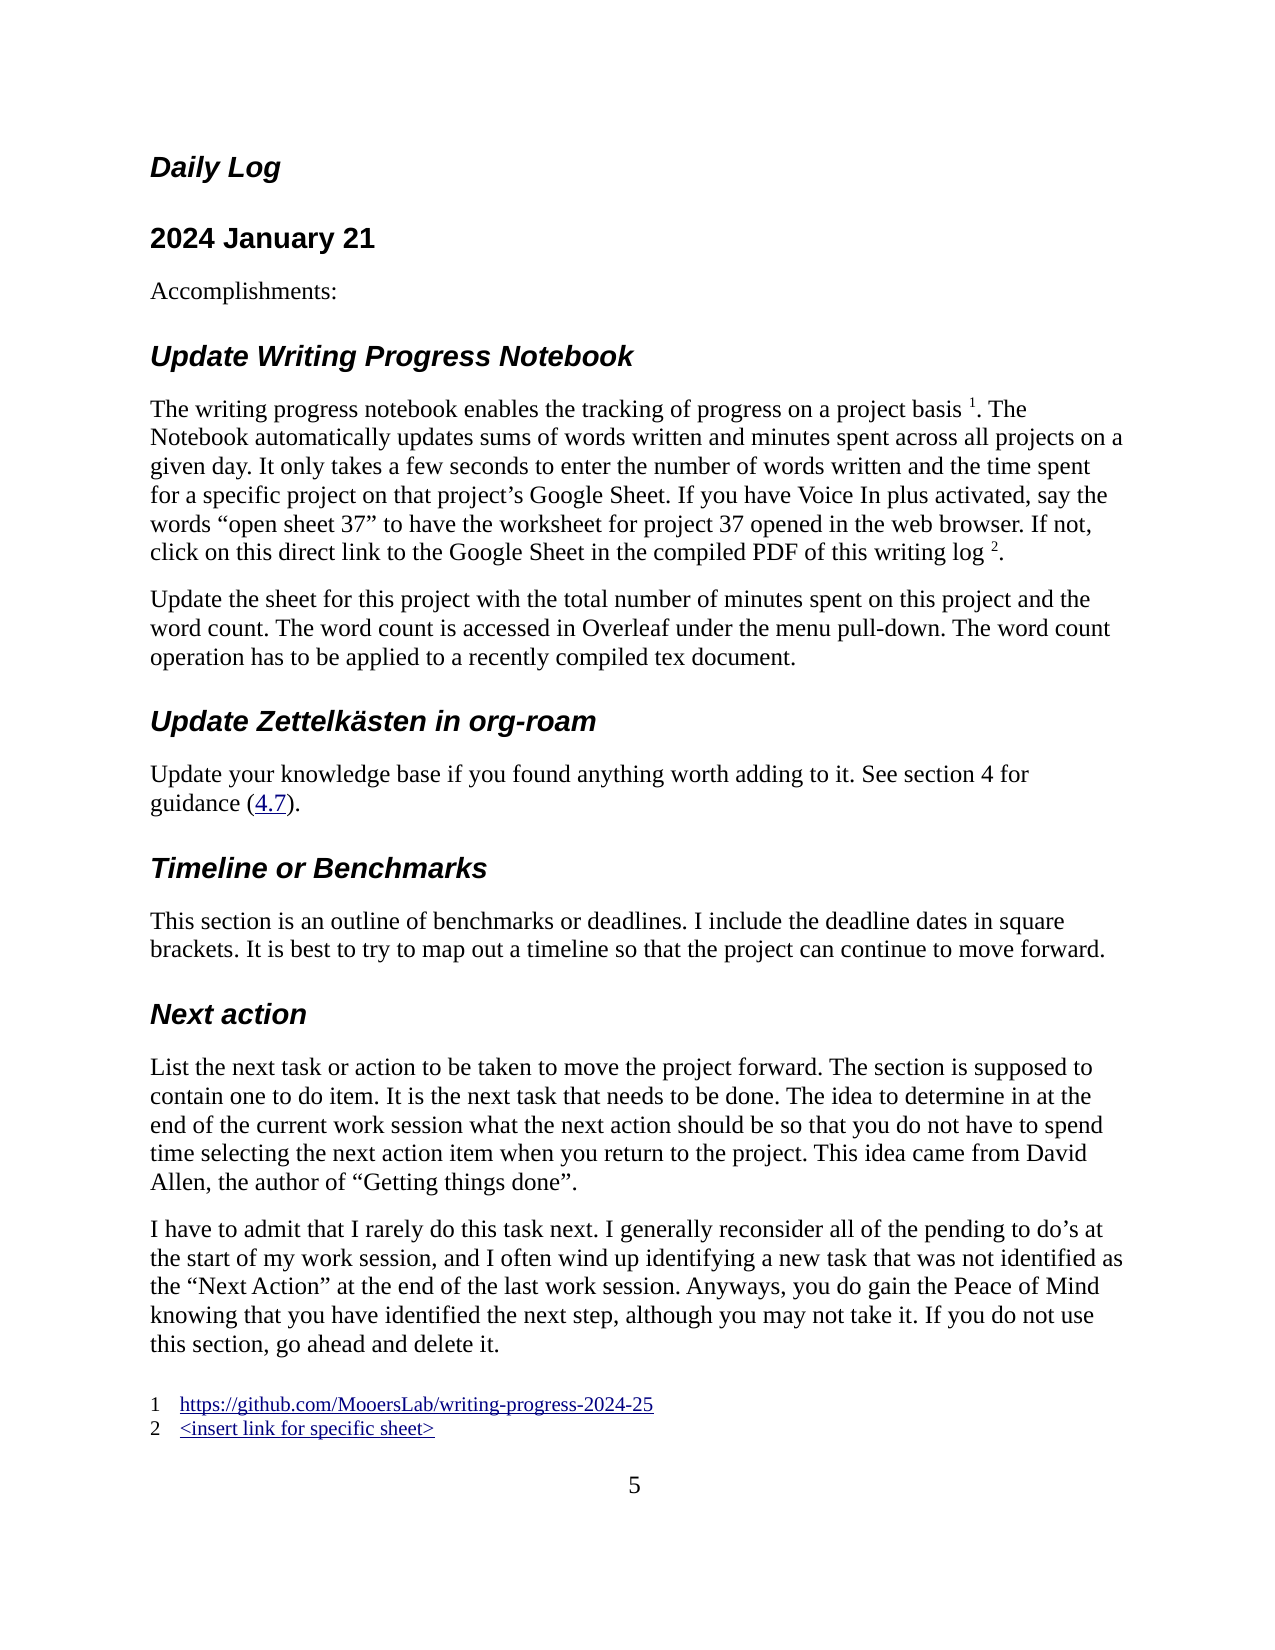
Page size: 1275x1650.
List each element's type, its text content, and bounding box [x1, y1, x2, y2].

text This section is an outline of benchmarks or deadlines. I include the deadline dates in square brackets. It is best to try to map out a timeline so that the project can continue to move forward. [150, 906, 1125, 963]
subtitle Timeline or Benchmarks [150, 851, 1125, 884]
text List the next task or action to be taken to move the project forward. The section is supposed to contain one to do item. It is the next task that needs to be done. The idea to determine in at the end of the current work session what the next action should be so that you do not have to spend time selecting the next action item when you return to the project. This idea came from David Allen, the author of “Getting things done”. [150, 1052, 1125, 1196]
text Accomplishments: [150, 276, 1125, 305]
subtitle 2024 January 21 [150, 221, 1125, 254]
text I have to admit that I rarely do this task next. I generally reconsider all of the pending to do’s at the start of my work session, and I often wind up identifying a new task that was not identified as the “Next Action” at the end of the last work session. Anyways, you do gain the Peace of Mind knowing that you have identified the next step, although you may not take it. If you do not use this section, go ahead and delete it. [150, 1214, 1125, 1358]
text <insert link for specific sheet> [150, 1416, 1125, 1440]
subtitle Daily Log [150, 150, 1125, 183]
subtitle Update Zettelkästen in org-roam [150, 704, 1125, 738]
subtitle Next action [150, 997, 1125, 1031]
text Update your knowledge base if you found anything worth adding to it. See section 4 for guidance (4.7). [150, 759, 1125, 817]
subtitle Update Writing Progress Notebook [150, 339, 1125, 372]
text The writing progress notebook enables the tracking of progress on a project basis . The Notebook automatically updates sums of words written and minutes spent across all projects on a given day. It only takes a few seconds to enter the number of words written and the time spent for a specific project on that project’s Google Sheet. If you have Voice In plus activated, say the words “open sheet 37” to have the worksheet for project 37 opened in the web browser. If not, click on this direct link to the Google Sheet in the compiled PDF of this writing log . [150, 394, 1125, 566]
text https://github.com/MooersLab/writing-progress-2024-25 [150, 1392, 1125, 1416]
text Update the sheet for this project with the total number of minutes spent on this project and the word count. The word count is accessed in Overleaf under the menu pull-down. The word count operation has to be applied to a recently compiled tex document. [150, 584, 1125, 670]
